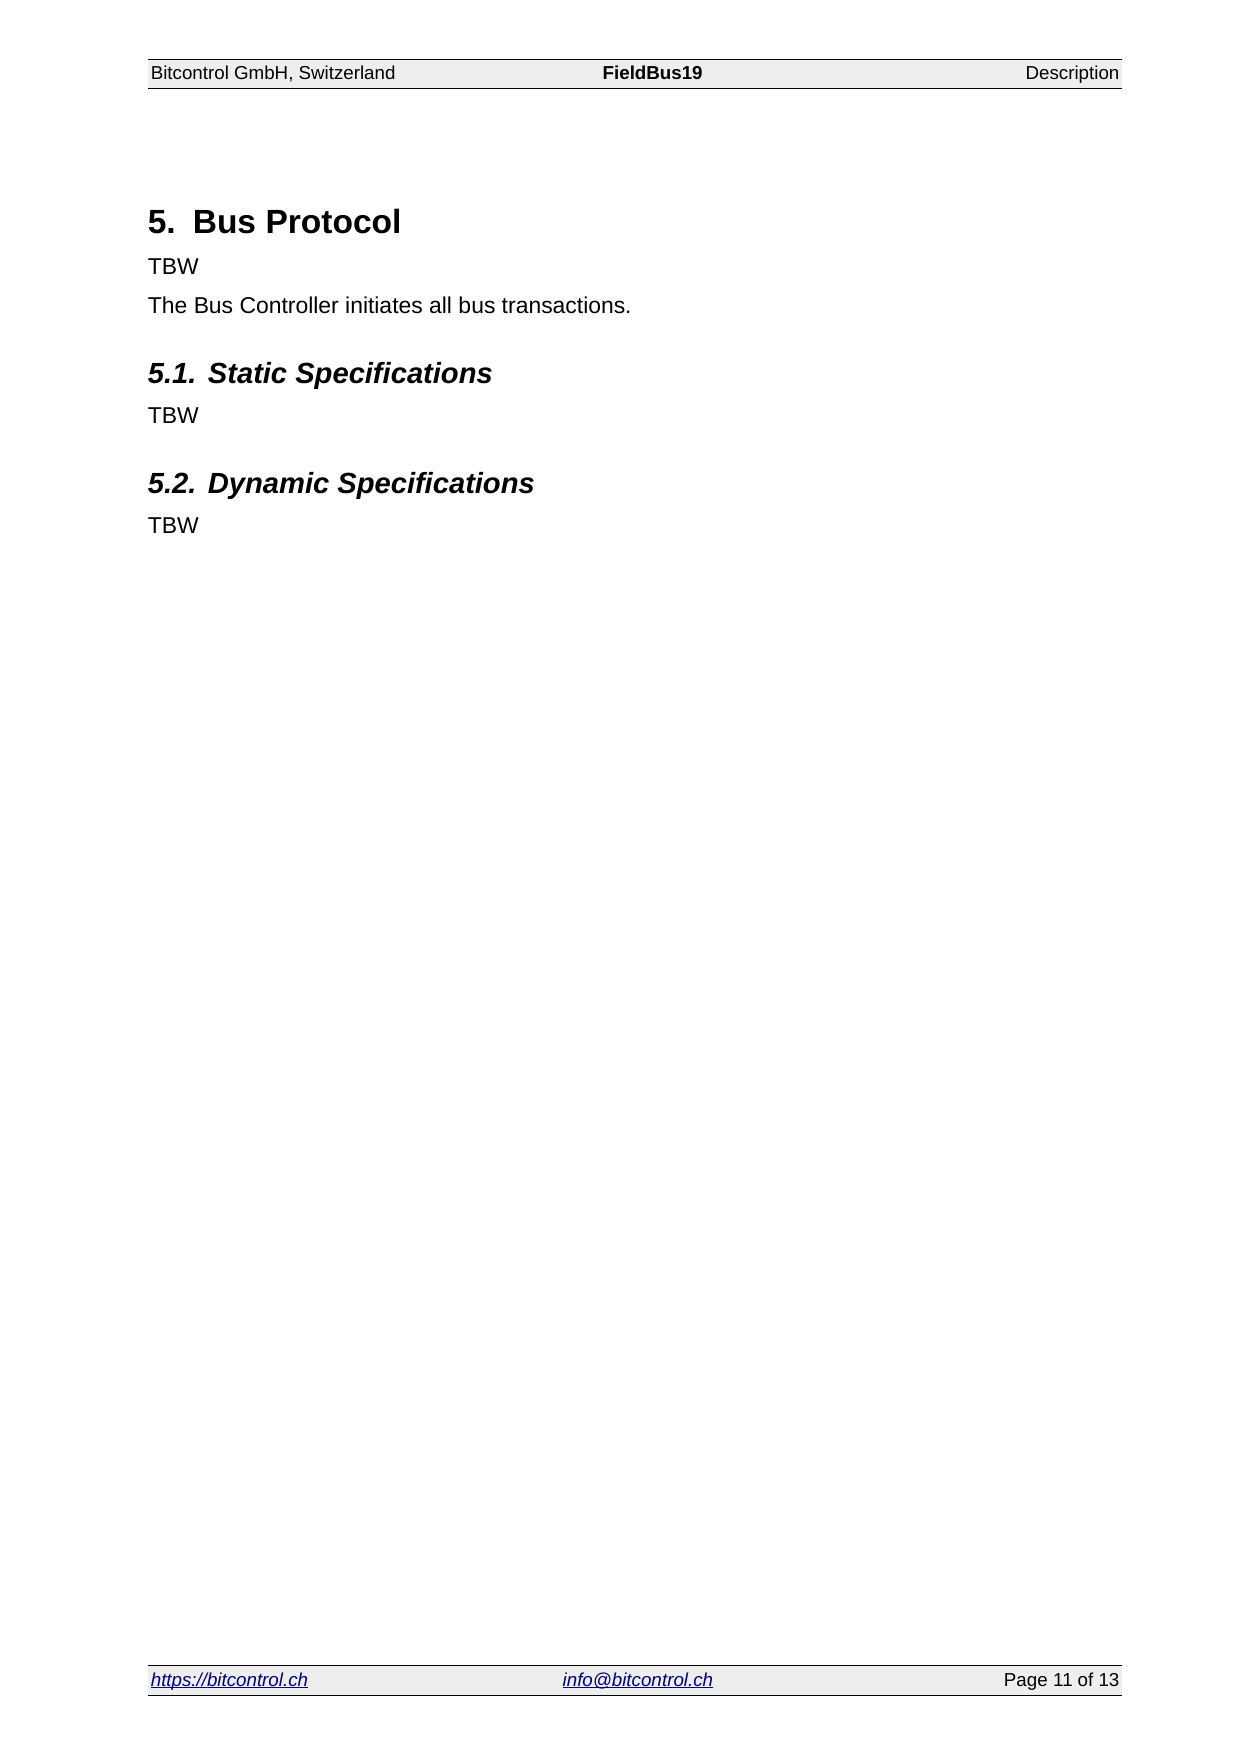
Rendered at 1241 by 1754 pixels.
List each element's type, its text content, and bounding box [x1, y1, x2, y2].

subtitle Static Specifications [148, 356, 1122, 389]
subtitle Dynamic Specifications [148, 466, 1122, 499]
text The Bus Controller initiates all bus transactions. [148, 292, 1122, 318]
subtitle Bus Protocol [148, 202, 1122, 241]
text TBW [148, 253, 1122, 279]
text TBW [148, 402, 1122, 428]
text TBW [148, 512, 1122, 538]
